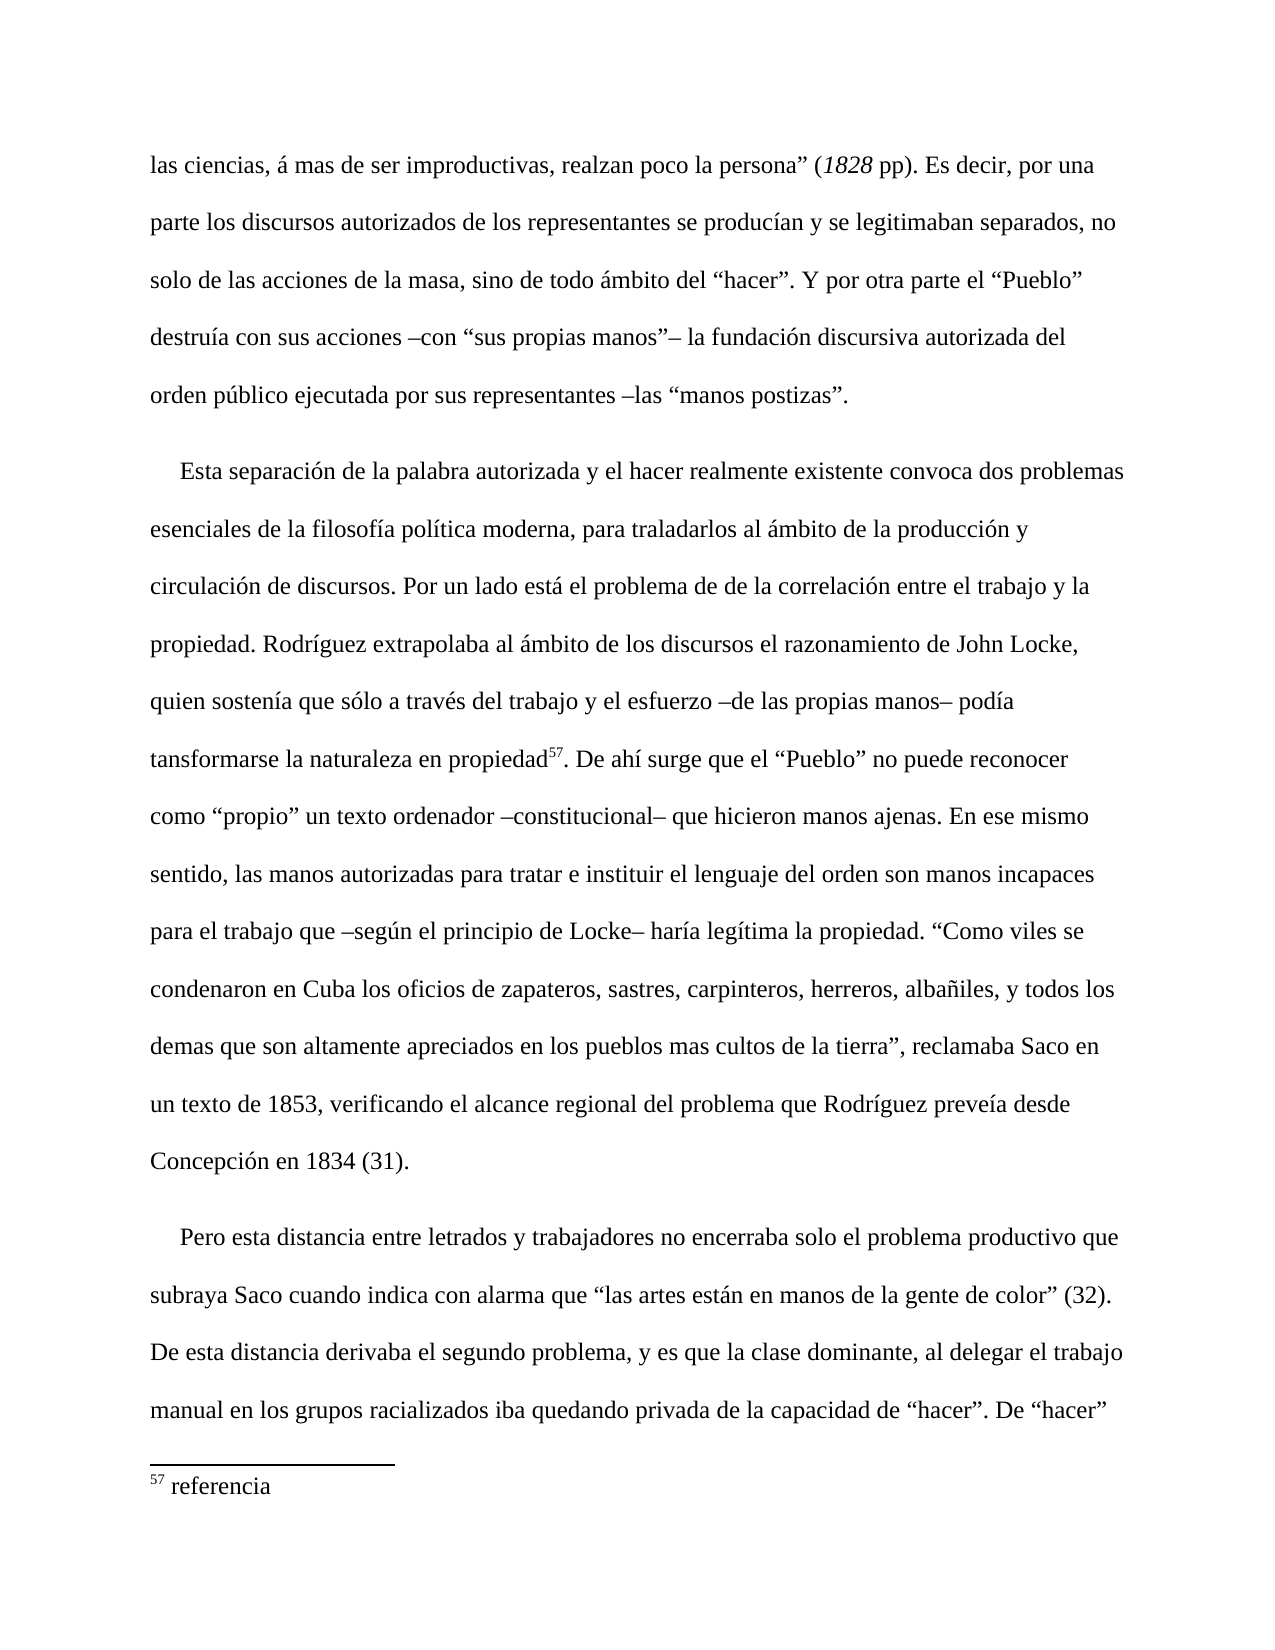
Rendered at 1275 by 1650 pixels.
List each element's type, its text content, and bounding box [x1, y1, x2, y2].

text las ciencias, á mas de ser improductivas, realzan poco la persona” (1828 pp). Es decir, por una parte los discursos autorizados de los representantes se producían y se legitimaban separados, no solo de las acciones de la masa, sino de todo ámbito del “hacer”. Y por otra parte el “Pueblo” destruía con sus acciones –con “sus propias manos”– la fundación discursiva autorizada del orden público ejecutada por sus representantes –las “manos postizas”. [150, 150, 1125, 409]
text referencia [150, 1471, 1125, 1500]
text Pero esta distancia entre letrados y trabajadores no encerraba solo el problema productivo que subraya Saco cuando indica con alarma que “las artes están en manos de la gente de color” (32). De esta distancia derivaba el segundo problema, y es que la clase dominante, al delegar el trabajo manual en los grupos racializados iba quedando privada de la capacidad de “hacer”. De “hacer” [150, 1222, 1125, 1424]
text Esta separación de la palabra autorizada y el hacer realmente existente convoca dos problemas esenciales de la filosofía política moderna, para traladarlos al ámbito de la producción y circulación de discursos. Por un lado está el problema de de la correlación entre el trabajo y la propiedad. Rodríguez extrapolaba al ámbito de los discursos el razonamiento de John Locke, quien sostenía que sólo a través del trabajo y el esfuerzo –de las propias manos– podía tansformarse la naturaleza en propiedad. De ahí surge que el “Pueblo” no puede reconocer como “propio” un texto ordenador –constitucional– que hicieron manos ajenas. En ese mismo sentido, las manos autorizadas para tratar e instituir el lenguaje del orden son manos incapaces para el trabajo que –según el principio de Locke– haría legítima la propiedad. “Como viles se condenaron en Cuba los oficios de zapateros, sastres, carpinteros, herreros, albañiles, y todos los demas que son altamente apreciados en los pueblos mas cultos de la tierra”, reclamaba Saco en un texto de 1853, verificando el alcance regional del problema que Rodríguez preveía desde Concepción en 1834 (31). [150, 456, 1125, 1175]
